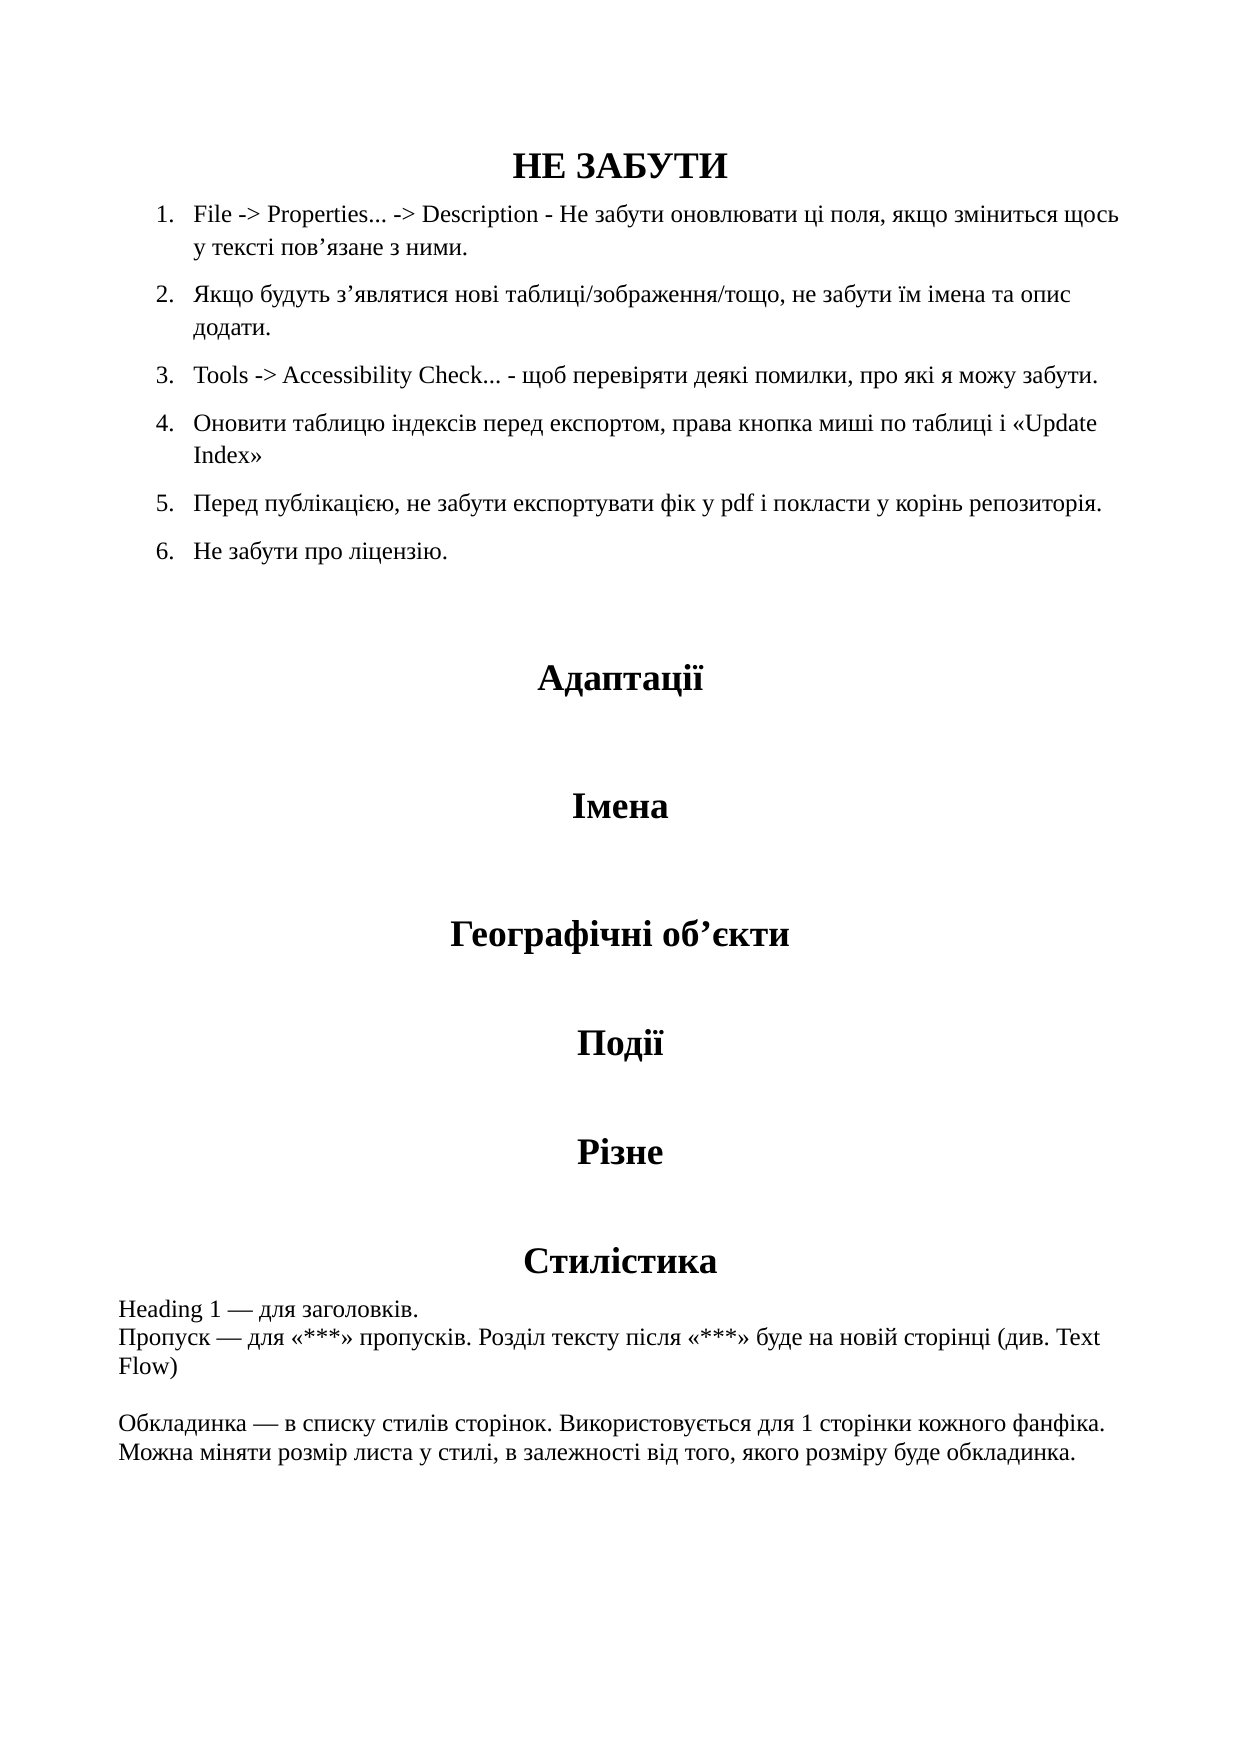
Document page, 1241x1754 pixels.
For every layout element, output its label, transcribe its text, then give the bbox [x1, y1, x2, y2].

text Heading 1 — для заголовків. [118, 1294, 1122, 1322]
subtitle Географічні об’єкти [118, 911, 1122, 954]
list File -> Properties... -> Description - Не забути оновлювати ці поля, якщо зміниться щось у тексті пов’язане з ними. [156, 199, 1122, 261]
subtitle Імена [118, 783, 1122, 827]
subtitle Адаптації [118, 656, 1122, 699]
subtitle НЕ ЗАБУТИ [118, 143, 1122, 186]
list Не забути про ліцензію. [156, 536, 1122, 564]
list Tools -> Accessibility Check... - щоб перевіряти деякі помилки, про які я можу забути. [156, 360, 1122, 389]
text Обкладинка — в списку стилів сторінок. Використовується для 1 сторінки кожного фанфіка. Можна міняти розмір листа у стилі, в залежності від того, якого розміру буде обкладинка. [118, 1408, 1122, 1466]
text Пропуск — для «***» пропусків. Розділ тексту після «***» буде на новій сторінці (див. Text Flow) [118, 1322, 1122, 1380]
list Оновити таблицю індексів перед експортом, права кнопка миші по таблиці і «Update Index» [156, 408, 1122, 469]
subtitle Стилістика [118, 1238, 1122, 1281]
subtitle Різне [118, 1129, 1122, 1172]
subtitle Події [118, 1020, 1122, 1063]
list Перед публікацією, не забути експортувати фік у pdf і покласти у корінь репозиторія. [156, 488, 1122, 517]
list Якщо будуть з’являтися нові таблиці/зображення/тощо, не забути їм імена та опис додати. [156, 279, 1122, 341]
